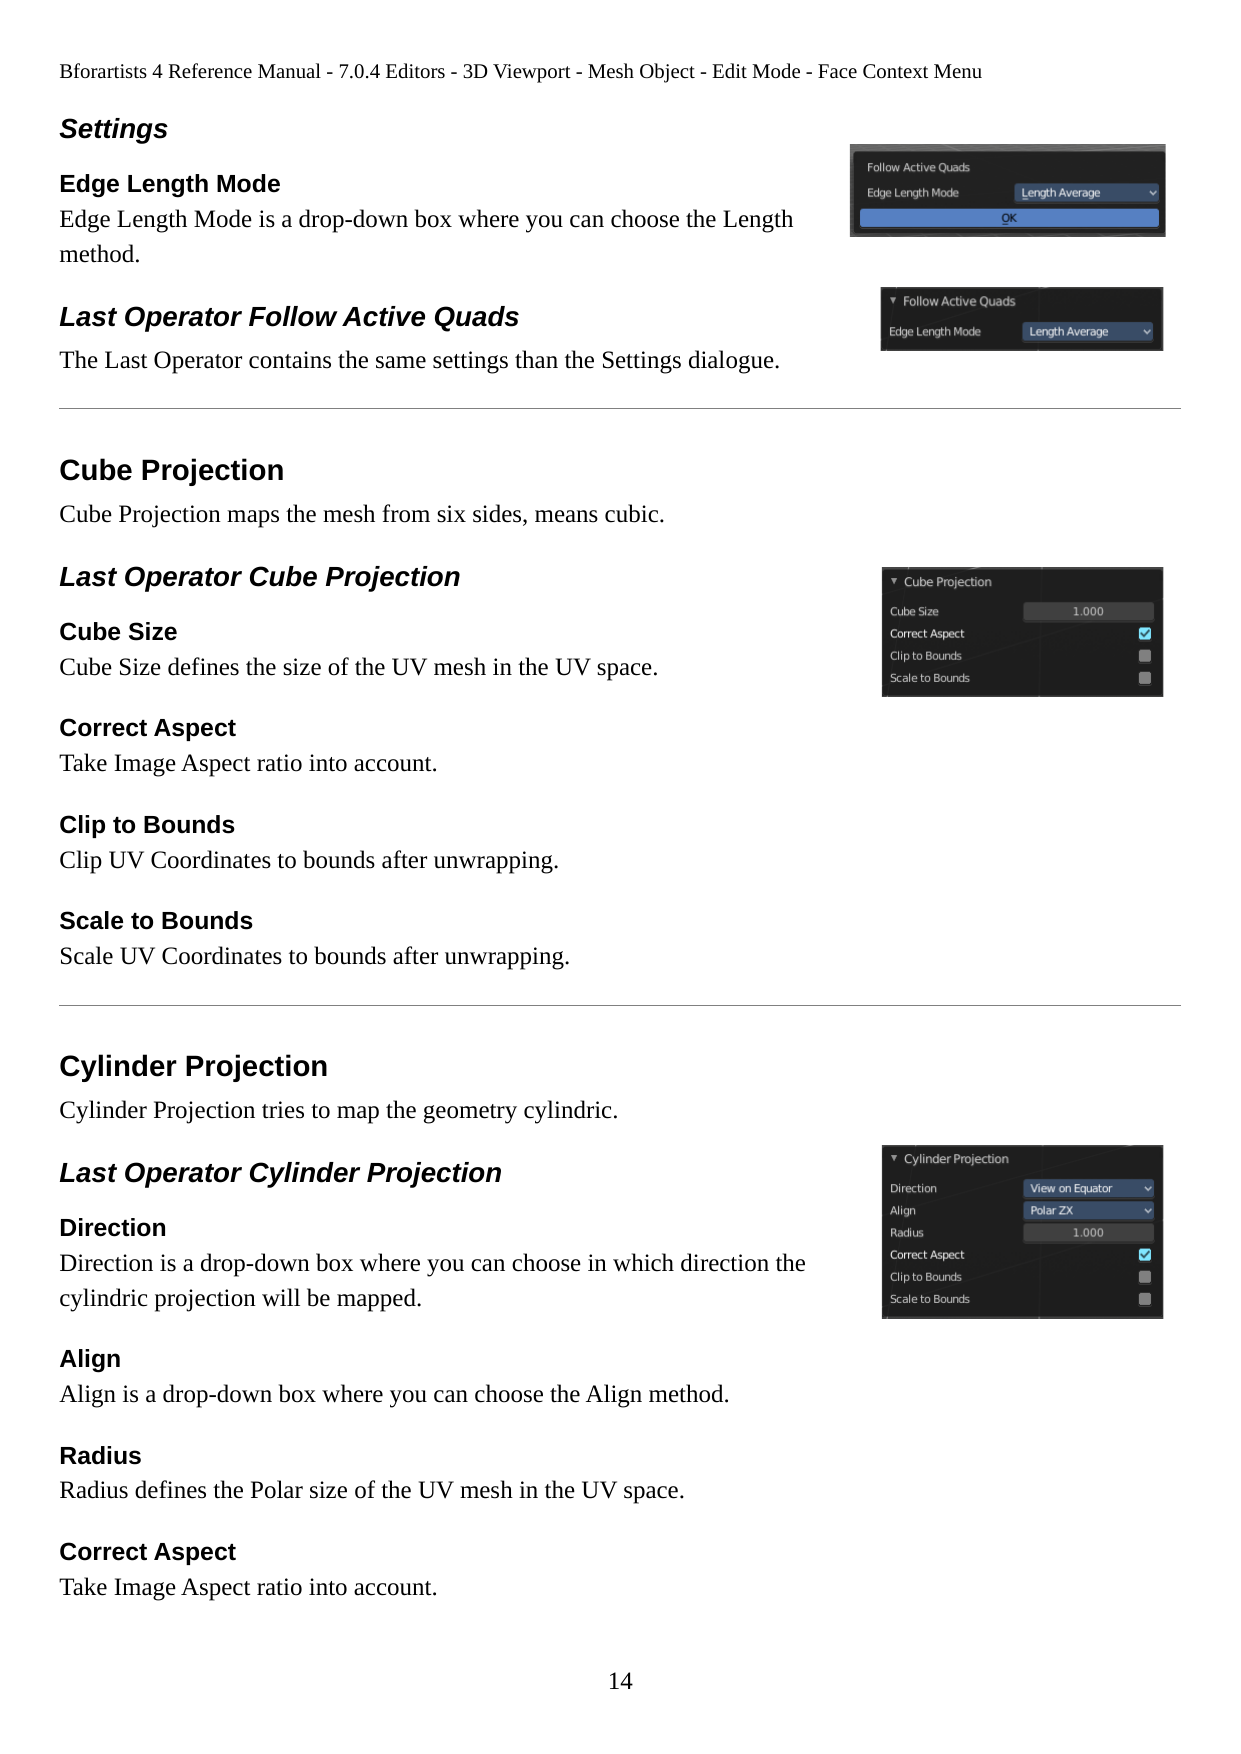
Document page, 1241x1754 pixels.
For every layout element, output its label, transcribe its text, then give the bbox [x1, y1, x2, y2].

text Take Image Aspect ratio into account. [59, 748, 1181, 777]
text Align is a drop-down box where you can choose the Align method. [59, 1379, 1181, 1408]
subtitle Last Operator Cube Projection [59, 560, 1181, 592]
subtitle Cube Projection [59, 452, 1181, 486]
picture [881, 1145, 1164, 1319]
picture [880, 287, 1164, 351]
subtitle Direction [59, 1213, 881, 1242]
text Cube Projection maps the mesh from six sides, means cubic. [59, 499, 1181, 527]
text Direction is a drop-down box where you can choose in which direction the cylindric projection will be mapped. [59, 1248, 881, 1312]
subtitle Correct Aspect [59, 713, 1181, 742]
subtitle Scale to Bounds [59, 906, 1181, 935]
text Cylinder Projection tries to map the geometry cylindric. [59, 1095, 1181, 1124]
text Cube Size defines the size of the UV mesh in the UV space. [59, 652, 881, 681]
subtitle Radius [59, 1441, 1181, 1469]
text Edge Length Mode is a drop-down box where you can choose the Length method. [59, 204, 1181, 267]
text Clip UV Coordinates to bounds after unwrapping. [59, 845, 1181, 873]
text Radius defines the Polar size of the UV mesh in the UV space. [59, 1476, 1181, 1504]
subtitle Cube Size [59, 617, 881, 646]
subtitle Correct Aspect [59, 1537, 1181, 1566]
subtitle Settings [59, 113, 1181, 144]
picture [881, 567, 1164, 697]
subtitle Last Operator Follow Active Quads [59, 300, 880, 332]
subtitle Clip to Bounds [59, 810, 1181, 838]
subtitle Last Operator Cylinder Projection [59, 1157, 881, 1188]
subtitle [1166, 169, 1181, 198]
subtitle [1164, 1213, 1181, 1242]
text Scale UV Coordinates to bounds after unwrapping. [59, 941, 1181, 970]
text Take Image Aspect ratio into account. [59, 1572, 1181, 1601]
picture [849, 144, 1166, 237]
text The Last Operator contains the same settings than the Settings dialogue. [59, 345, 1181, 373]
subtitle Align [59, 1344, 1181, 1373]
subtitle Cylinder Projection [59, 1049, 1181, 1083]
subtitle Edge Length Mode [59, 169, 849, 198]
subtitle [1164, 617, 1181, 646]
